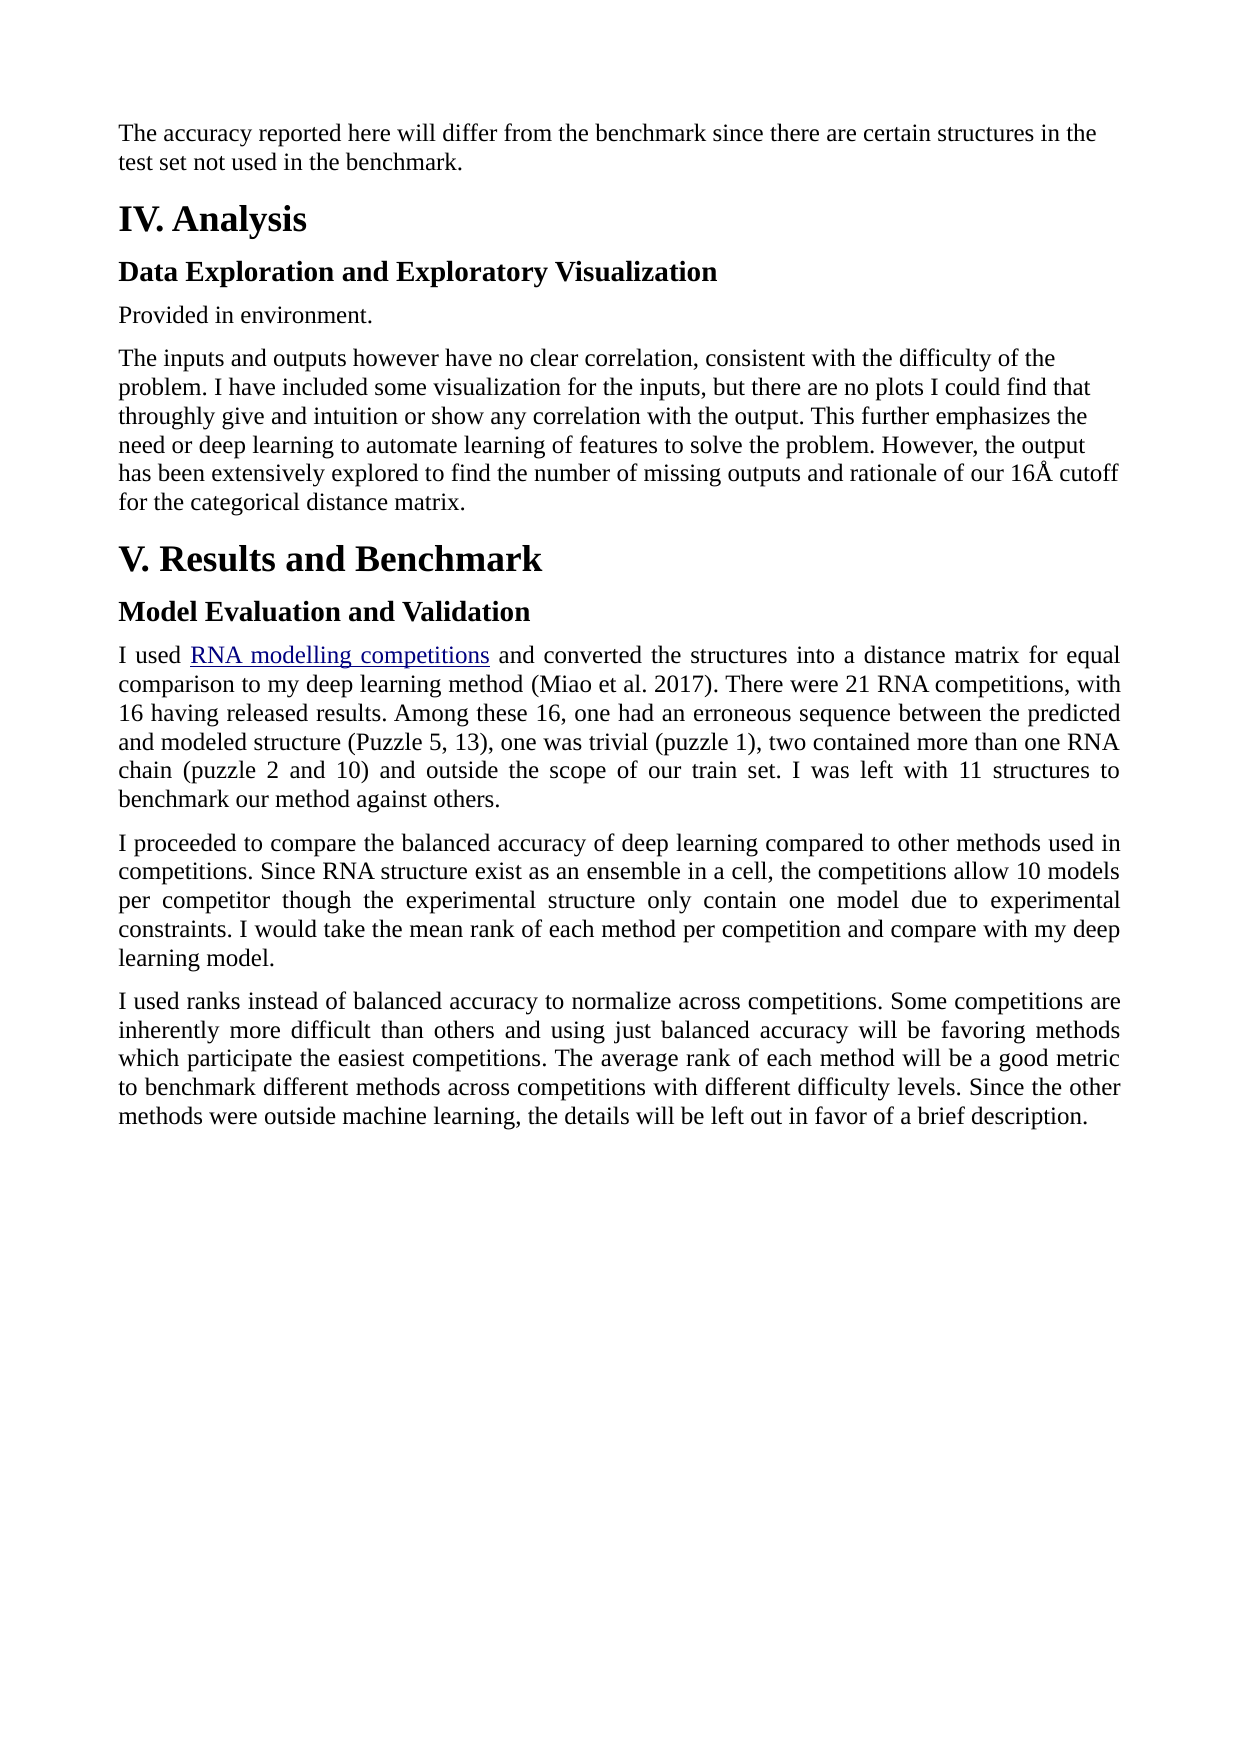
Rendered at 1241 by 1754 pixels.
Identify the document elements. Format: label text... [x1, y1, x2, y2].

text I proceeded to compare the balanced accuracy of deep learning compared to other methods used in competitions. Since RNA structure exist as an ensemble in a cell, the competitions allow 10 models per competitor though the experimental structure only contain one model due to experimental constraints. I would take the mean rank of each method per competition and compare with my deep learning model. [118, 828, 1122, 971]
subtitle IV. Analysis [118, 196, 1122, 239]
text Provided in environment. [118, 300, 1122, 329]
text The accuracy reported here will differ from the benchmark since there are certain structures in the test set not used in the benchmark. [118, 118, 1122, 176]
text The inputs and outputs however have no clear correlation, consistent with the difficulty of the problem. I have included some visualization for the inputs, but there are no plots I could find that throughly give and intuition or show any correlation with the output. This further emphasizes the need or deep learning to automate learning of features to solve the problem. However, the output has been extensively explored to find the number of missing outputs and rationale of our 16Å cutoff for the categorical distance matrix. [118, 343, 1122, 516]
subtitle V. Results and Benchmark [118, 537, 1122, 580]
text I used ranks instead of balanced accuracy to normalize across competitions. Some competitions are inherently more difficult than others and using just balanced accuracy will be favoring methods which participate the easiest competitions. The average rank of each method will be a good metric to benchmark different methods across competitions with different difficulty levels. Since the other methods were outside machine learning, the details will be left out in favor of a brief description. [118, 986, 1122, 1130]
subtitle Data Exploration and Exploratory Visualization [118, 254, 1122, 288]
subtitle Model Evaluation and Validation [118, 594, 1122, 628]
text I used RNA modelling competitions and converted the structures into a distance matrix for equal comparison to my deep learning method (Miao et al. 2017). There were 21 RNA competitions, with 16 having released results. Among these 16, one had an erroneous sequence between the predicted and modeled structure (Puzzle 5, 13), one was trivial (puzzle 1), two contained more than one RNA chain (puzzle 2 and 10) and outside the scope of our train set. I was left with 11 structures to benchmark our method against others. [118, 641, 1122, 813]
